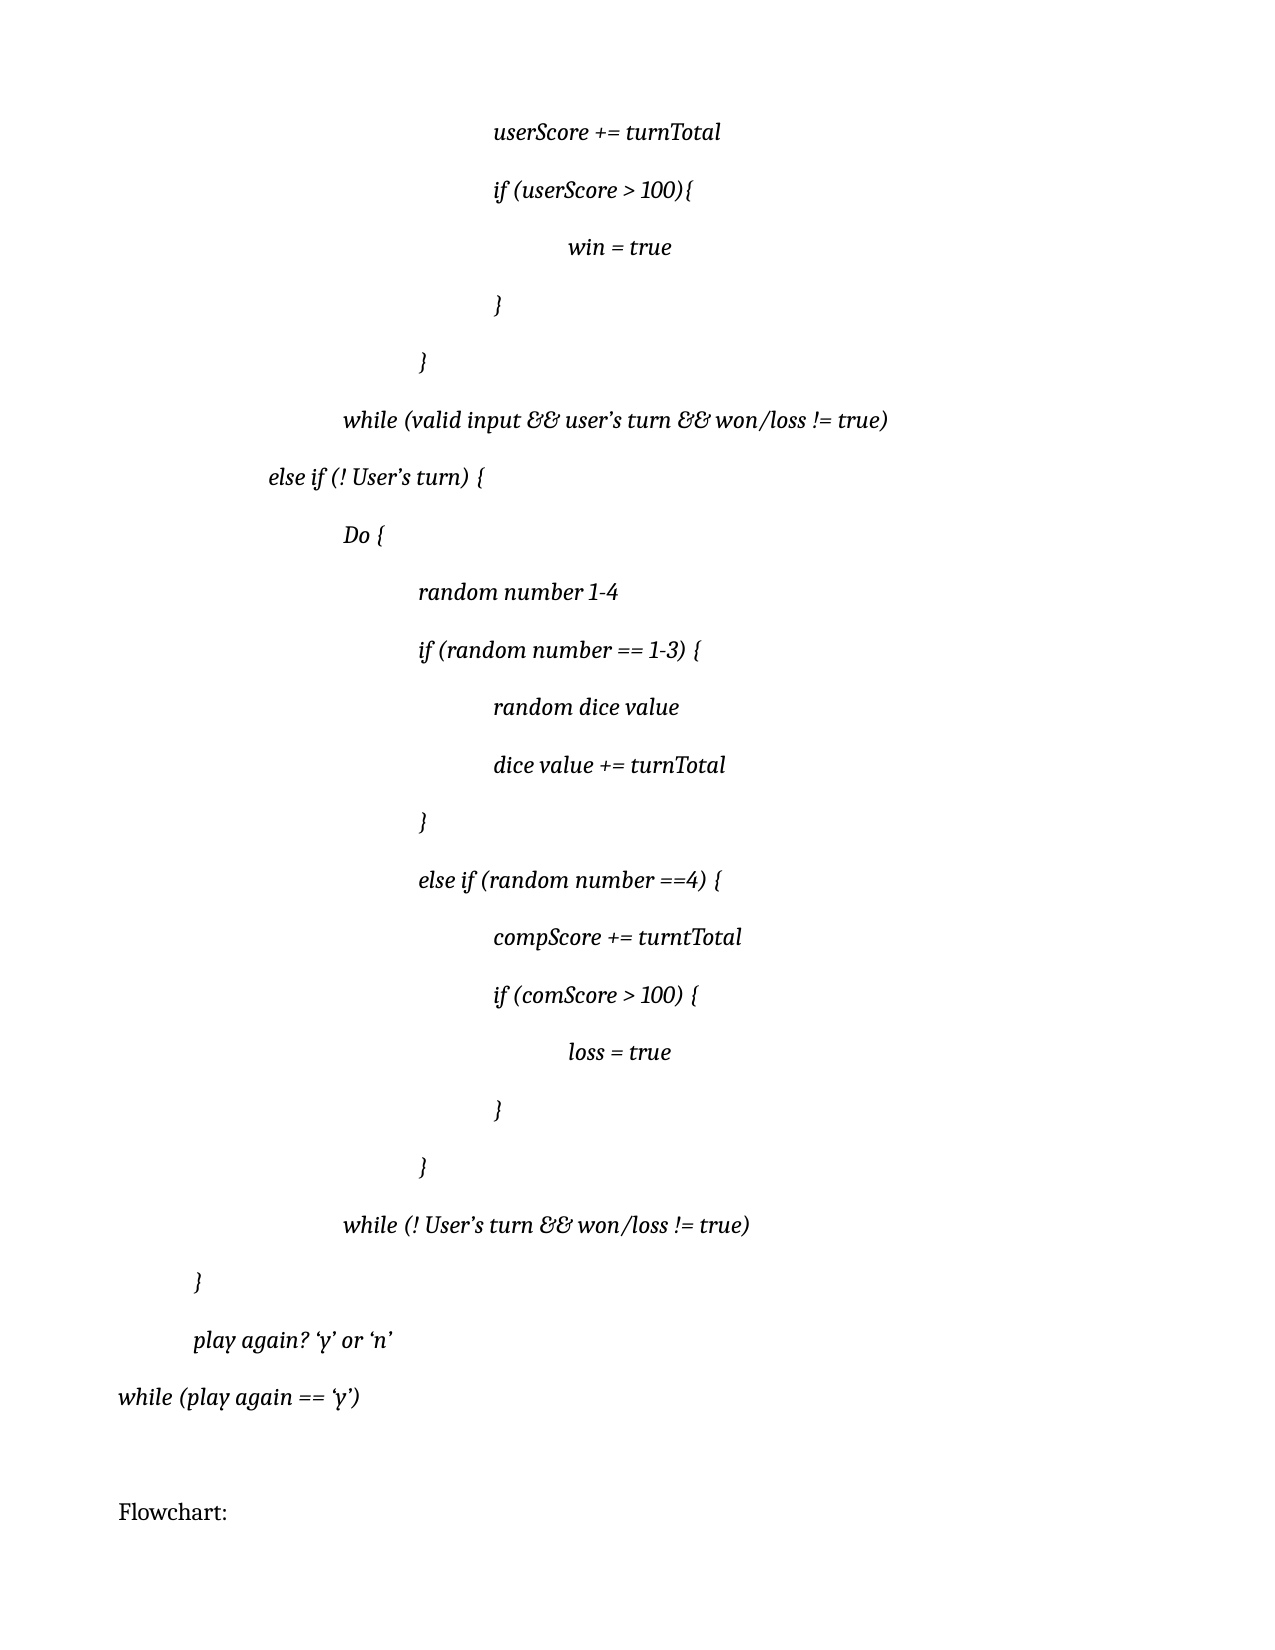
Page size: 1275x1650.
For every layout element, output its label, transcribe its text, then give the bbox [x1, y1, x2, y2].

text random number 1-4 [118, 578, 1157, 607]
text while (valid input && user’s turn && won/loss != true) [118, 406, 1157, 434]
text } [118, 348, 1157, 377]
text random dice value [118, 693, 1157, 722]
text else if (random number ==4) { [118, 866, 1157, 894]
text } [118, 1153, 1157, 1182]
text compScore += turntTotal [118, 923, 1157, 952]
text if (userScore > 100){ [118, 176, 1157, 204]
text } [118, 1268, 1157, 1297]
text } [118, 291, 1157, 319]
text userScore += turnTotal [118, 118, 1157, 147]
text dice value += turnTotal [118, 751, 1157, 779]
text Flowchart: [118, 1498, 1157, 1527]
text } [118, 1096, 1157, 1124]
text Do { [118, 521, 1157, 549]
text else if (! User’s turn) { [118, 463, 1157, 492]
text } [118, 808, 1157, 837]
text loss = true [118, 1038, 1157, 1067]
text if (random number == 1-3) { [118, 636, 1157, 664]
text play again? ‘y’ or ‘n’ [118, 1326, 1157, 1354]
text while (! User’s turn && won/loss != true) [118, 1211, 1157, 1239]
text win = true [118, 233, 1157, 262]
text while (play again == ‘y’) [118, 1383, 1157, 1412]
text if (comScore > 100) { [118, 981, 1157, 1009]
